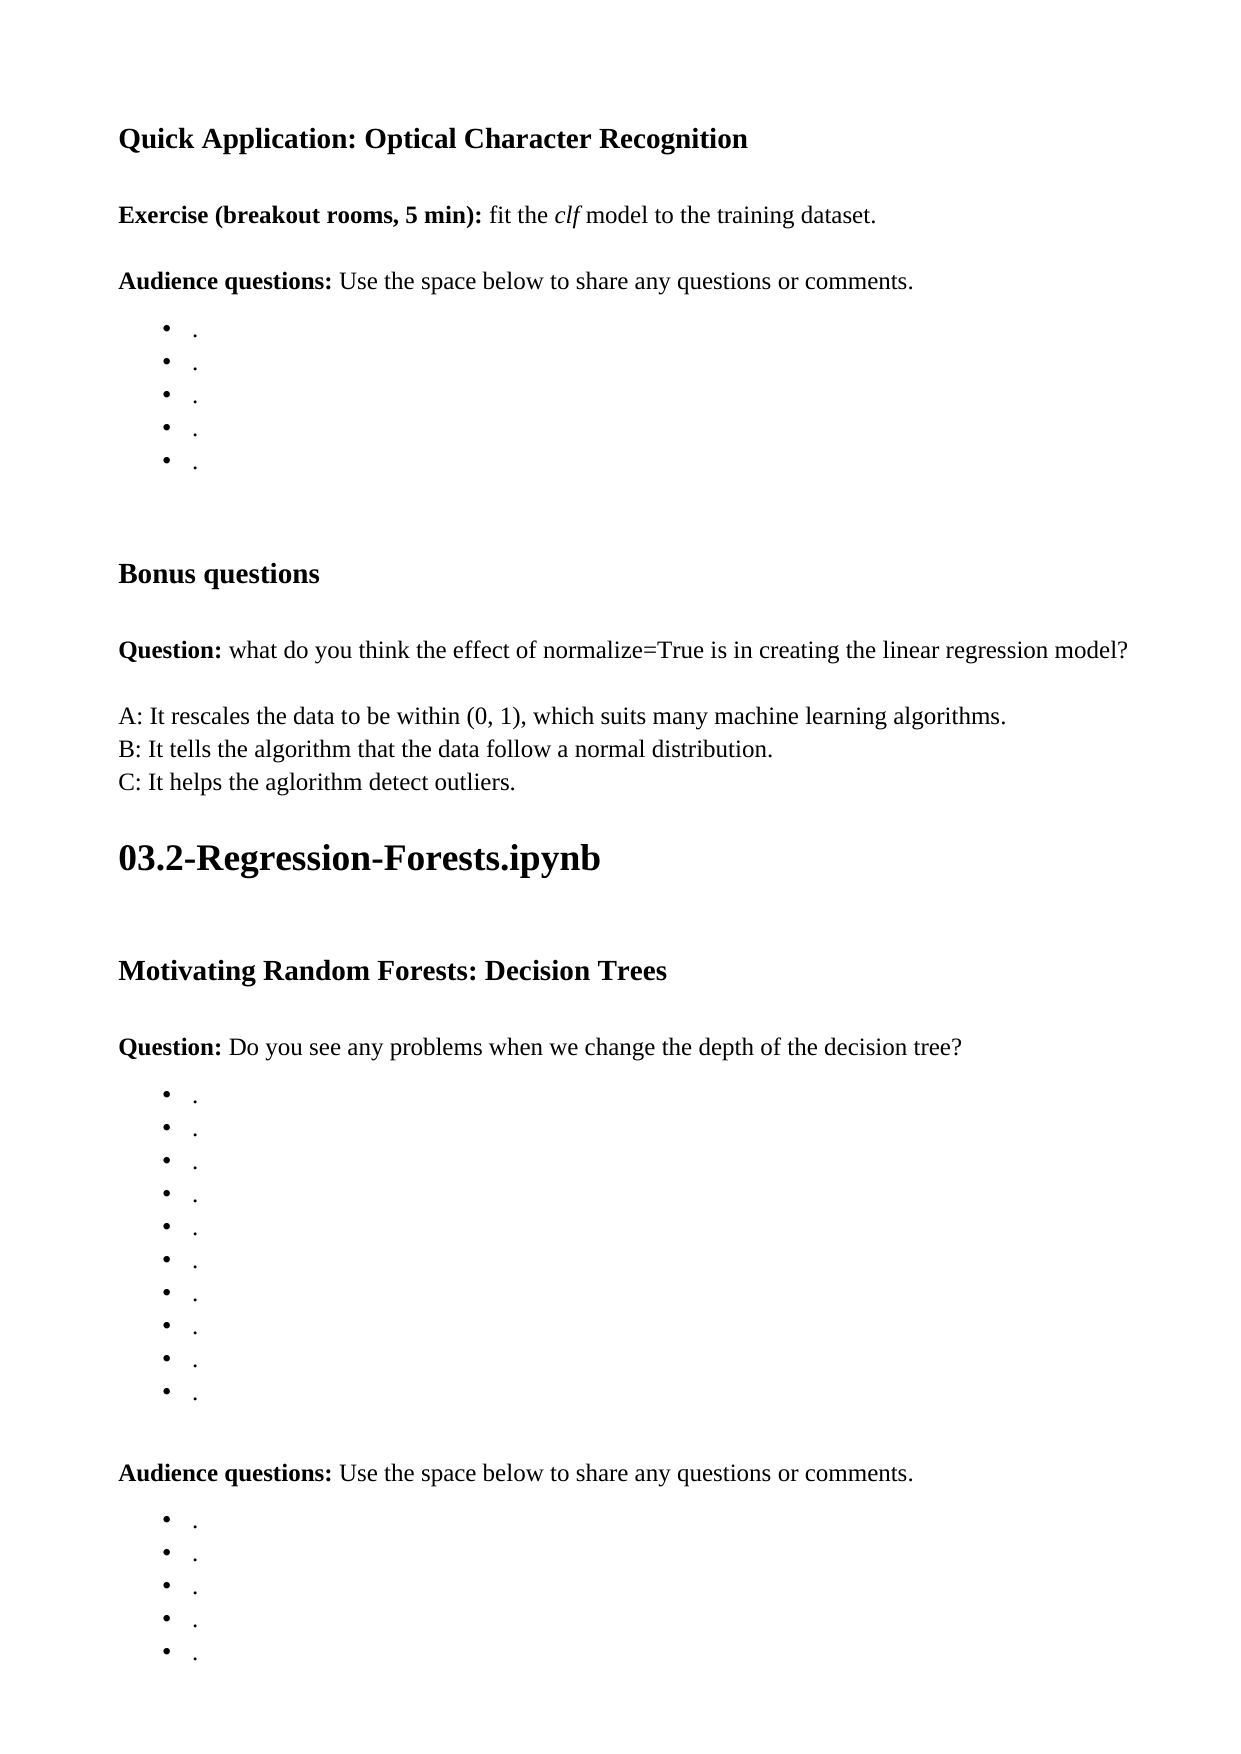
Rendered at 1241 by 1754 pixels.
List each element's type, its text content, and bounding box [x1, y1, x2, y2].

list . [162, 1080, 1181, 1109]
list . [162, 380, 1181, 409]
list . [162, 1113, 1181, 1142]
list . [162, 1377, 1181, 1406]
list . [162, 413, 1181, 442]
list . [162, 1311, 1181, 1340]
list . [162, 446, 1181, 475]
list . [162, 1179, 1181, 1208]
text Audience questions: Use the space below to share any questions or comments. [118, 1425, 1181, 1486]
subtitle Quick Application: Optical Character Recognition [118, 121, 1181, 155]
subtitle Bonus questions [118, 556, 1181, 589]
list . [162, 347, 1181, 376]
list . [162, 1212, 1181, 1241]
list . [162, 1278, 1181, 1307]
list . [162, 1344, 1181, 1373]
list . [162, 1146, 1181, 1175]
subtitle Motivating Random Forests: Decision Trees [118, 953, 1181, 987]
subtitle 03.2-Regression-Forests.ipynb [118, 835, 1181, 878]
list . [162, 1505, 1181, 1534]
list . [162, 1637, 1181, 1666]
list . [162, 1604, 1181, 1633]
list . [162, 1538, 1181, 1567]
text Question: what do you think the effect of normalize=True is in creating the linear regression model? A: It rescales the data to be within (0, 1), which suits many machine learning algorithms. B: It tells the algorithm that the data follow a normal distribution. C: It helps the aglorithm detect outliers. [118, 602, 1181, 796]
list . [162, 1245, 1181, 1274]
list . [162, 314, 1181, 343]
text Exercise (breakout rooms, 5 min): fit the clf model to the training dataset. Audience questions: Use the space below to share any questions or comments. [118, 167, 1181, 295]
list . [162, 1571, 1181, 1600]
text Question: Do you see any problems when we change the depth of the decision tree? [118, 999, 1181, 1061]
